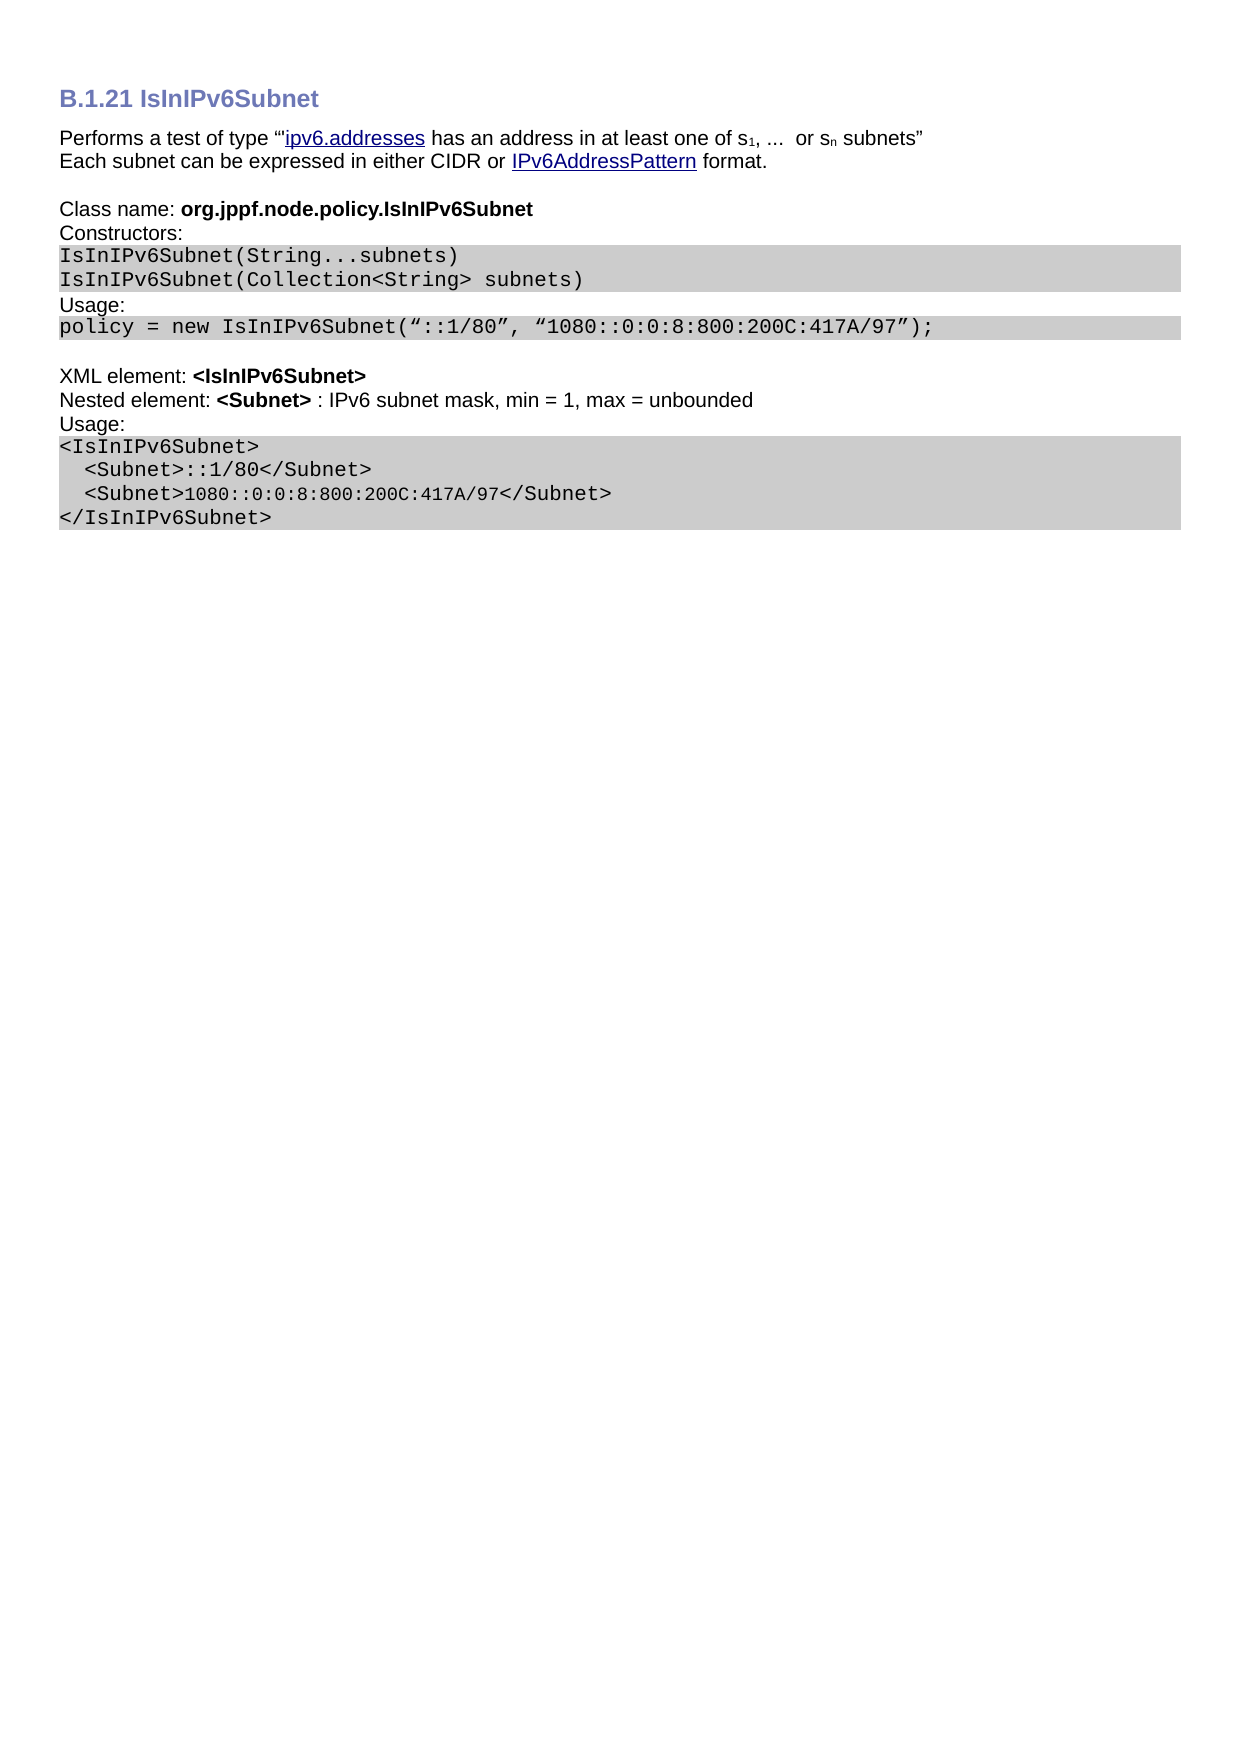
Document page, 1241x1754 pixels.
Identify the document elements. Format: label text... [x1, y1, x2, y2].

text Constructors: [59, 221, 1181, 245]
text <IsInIPv6Subnet> [59, 436, 1181, 459]
text <Subnet>::1/80</Subnet> [59, 459, 1181, 483]
text </IsInIPv6Subnet> [59, 507, 1181, 530]
text Class name: org.jppf.node.policy.IsInIPv6Subnet [59, 197, 1181, 221]
text <Subnet>1080::0:0:8:800:200C:417A/97</Subnet> [59, 483, 1181, 507]
text Performs a test of type “'ipv6.addresses has an address in at least one of s1, ... or sn subnets” [59, 125, 1181, 149]
text IsInIPv6Subnet(String...subnets) [59, 245, 1181, 269]
text policy = new IsInIPv6Subnet(“::1/80”, “1080::0:0:8:800:200C:417A/97”); [59, 316, 1181, 340]
text Each subnet can be expressed in either CIDR or IPv6AddressPattern format. [59, 149, 1181, 173]
text Nested element: <Subnet> : IPv6 subnet mask, min = 1, max = unbounded [59, 388, 1181, 412]
text XML element: <IsInIPv6Subnet> [59, 364, 1181, 388]
subtitle IsInIPv6Subnet [59, 84, 1181, 113]
text IsInIPv6Subnet(Collection<String> subnets) [59, 269, 1181, 292]
text Usage: [59, 412, 1181, 436]
text Usage: [59, 292, 1181, 316]
